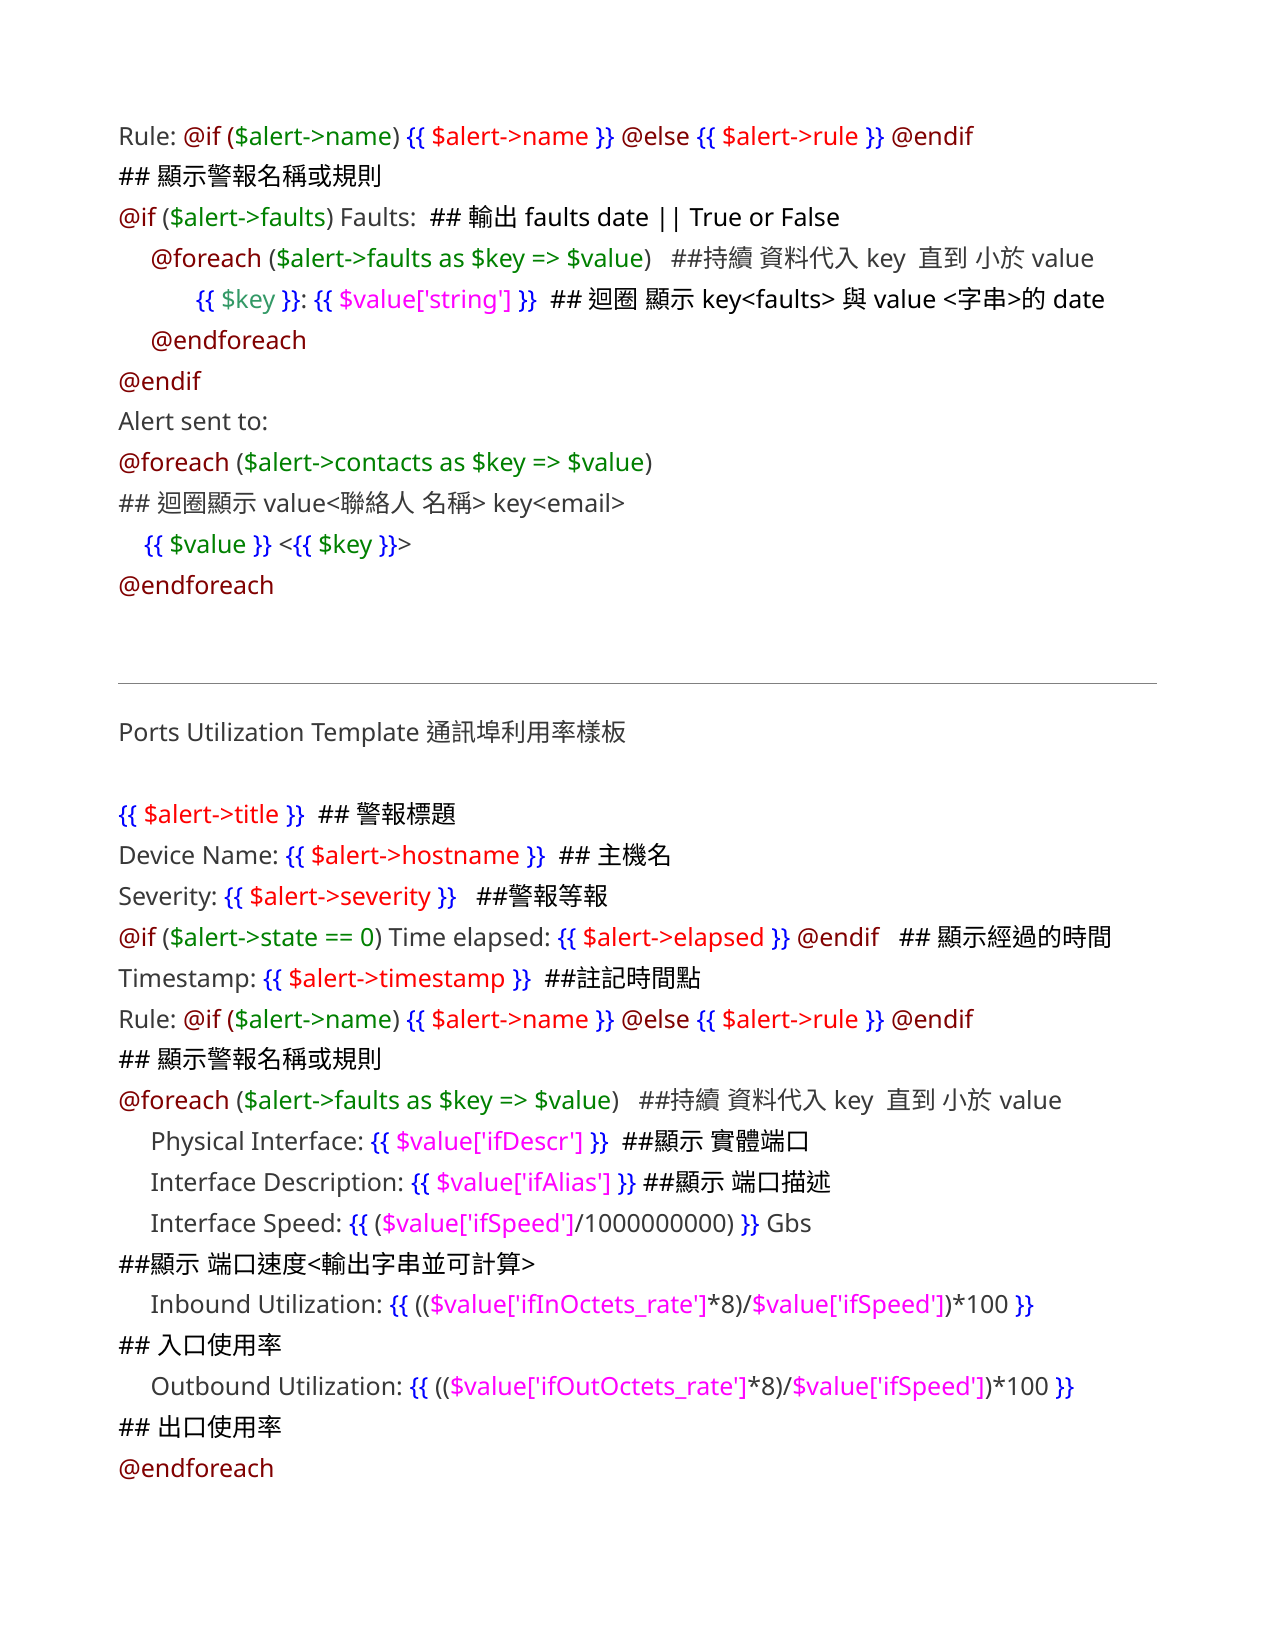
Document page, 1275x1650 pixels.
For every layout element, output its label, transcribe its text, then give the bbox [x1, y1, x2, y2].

text @foreach ($alert->faults as $key => $value) ##持續 資料代入 key 直到 小於 value [118, 1083, 1157, 1117]
text Alert sent to: [118, 404, 1157, 438]
text @endforeach [118, 567, 1157, 601]
text Inbound Utilization: {{ (($value['ifInOctets_rate']*8)/$value['ifSpeed'])*100 }} [118, 1287, 1157, 1321]
text Severity: {{ $alert->severity }} ##警報等報 [118, 879, 1157, 913]
text Interface Speed: {{ ($value['ifSpeed']/1000000000) }} Gbs [118, 1206, 1157, 1239]
text Rule: @if ($alert->name) {{ $alert->name }} @else {{ $alert->rule }} @endif [118, 1001, 1157, 1035]
text {{ $value }} <{{ $key }}> [118, 526, 1157, 561]
text ## 迴圈顯示 value<聯絡人 名稱> key<email> [118, 486, 1157, 520]
text {{ $key }}: {{ $value['string'] }} ## 迴圈 顯示 key<faults> 與 value <字串>的 date [118, 281, 1157, 316]
text @foreach ($alert->faults as $key => $value) ##持續 資料代入 key 直到 小於 value [118, 241, 1157, 275]
text ##顯示 端口速度<輸出字串並可計算> [118, 1246, 1157, 1280]
text Outbound Utilization: {{ (($value['ifOutOctets_rate']*8)/$value['ifSpeed'])*100 }} [118, 1369, 1157, 1403]
text @endif [118, 363, 1157, 397]
text Timestamp: {{ $alert->timestamp }} ##註記時間點 [118, 961, 1157, 994]
text @if ($alert->faults) Faults: ## 輸出 faults date || True or False [118, 200, 1157, 234]
text Rule: @if ($alert->name) {{ $alert->name }} @else {{ $alert->rule }} @endif [118, 118, 1157, 152]
text @if ($alert->state == 0) Time elapsed: {{ $alert->elapsed }} @endif ## 顯示經過的時間 [118, 920, 1157, 954]
text Physical Interface: {{ $value['ifDescr'] }} ##顯示 實體端口 [118, 1124, 1157, 1158]
text @foreach ($alert->contacts as $key => $value) [118, 445, 1157, 479]
text @endforeach [118, 1451, 1157, 1484]
text ## 出口使用率 [118, 1410, 1157, 1444]
text Interface Description: {{ $value['ifAlias'] }} ##顯示 端口描述 [118, 1165, 1157, 1199]
text ## 顯示警報名稱或規則 [118, 1042, 1157, 1076]
text ## 顯示警報名稱或規則 [118, 159, 1157, 193]
text ## 入口使用率 [118, 1328, 1157, 1362]
text Ports Utilization Template 通訊埠利用率樣板 [118, 713, 1157, 749]
text @endforeach [118, 322, 1157, 356]
text {{ $alert->title }} ## 警報標題 [118, 797, 1157, 831]
text Device Name: {{ $alert->hostname }} ## 主機名 [118, 838, 1157, 872]
